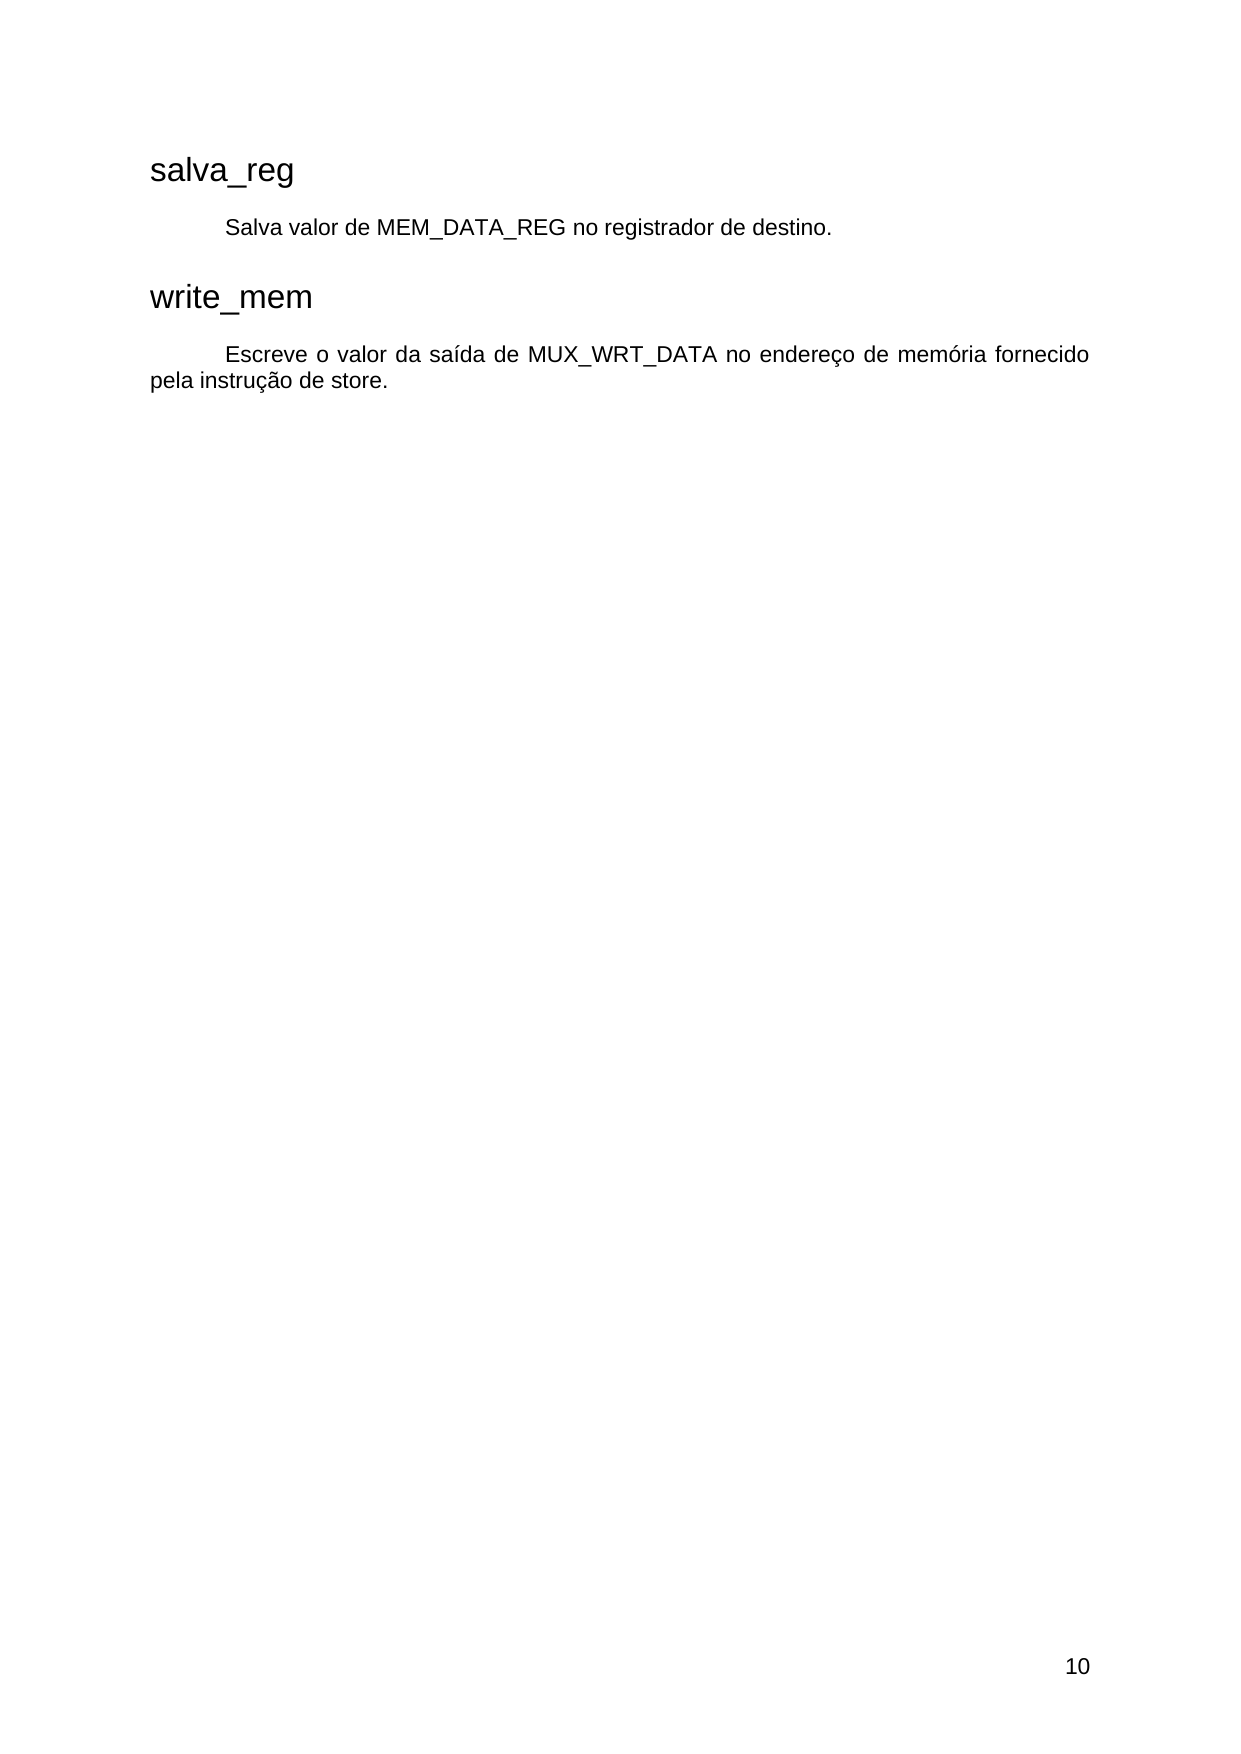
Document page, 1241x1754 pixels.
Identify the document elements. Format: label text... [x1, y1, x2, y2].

text Escreve o valor da saída de MUX_WRT_DATA no endereço de memória fornecido pela instrução de store. [150, 341, 1090, 393]
text Salva valor de MEM_DATA_REG no registrador de destino. [150, 213, 1090, 240]
subtitle write_mem [150, 277, 1090, 316]
subtitle salva_reg [150, 150, 1090, 188]
